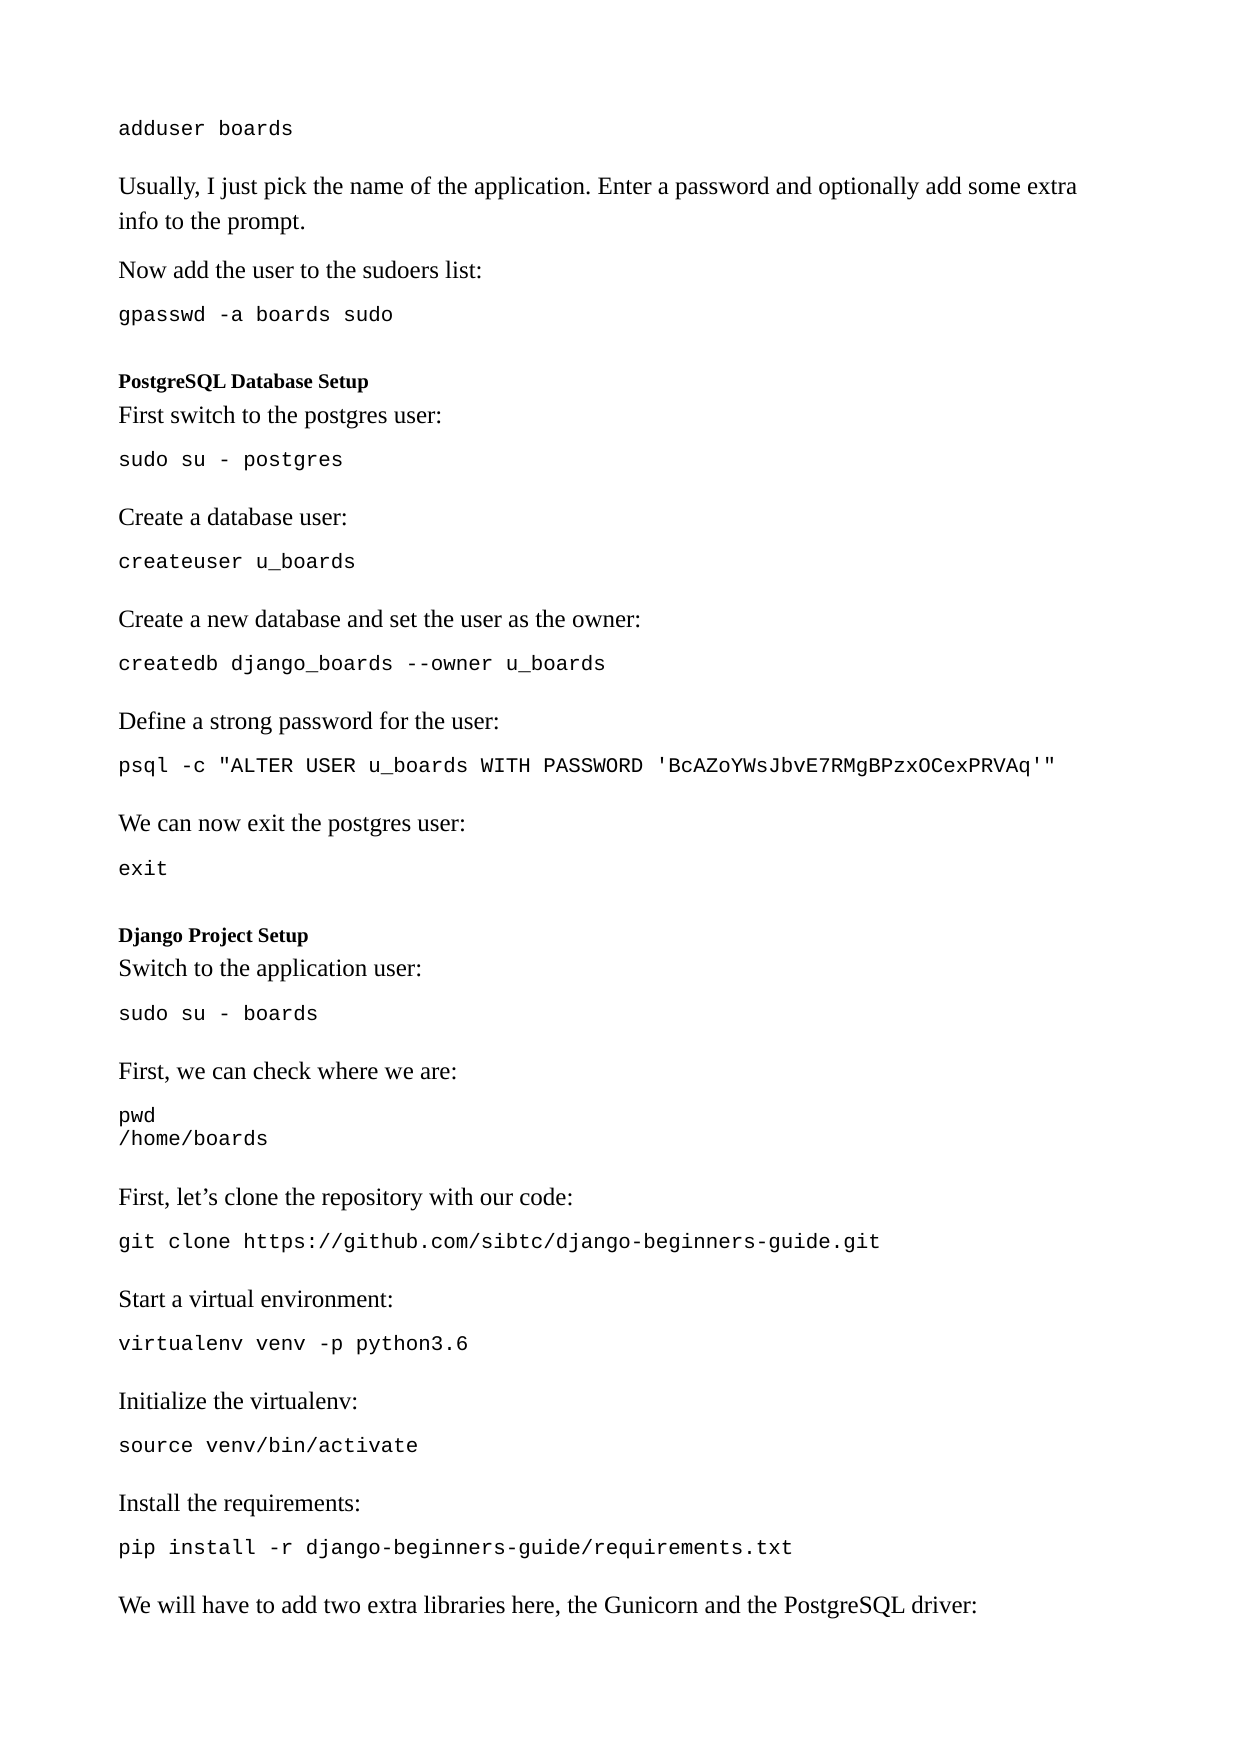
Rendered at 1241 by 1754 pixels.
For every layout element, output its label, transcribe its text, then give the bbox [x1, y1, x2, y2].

text Switch to the application user: [118, 953, 1122, 982]
text psql -c "ALTER USER u_boards WITH PASSWORD 'BcAZoYWsJbvE7RMgBPzxOCexPRVAq'" [118, 755, 1122, 779]
text pip install -r django-beginners-guide/requirements.txt [118, 1537, 1122, 1561]
text Now add the user to the sudoers list: [118, 255, 1122, 283]
text First, we can check where we are: [118, 1056, 1122, 1084]
text /home/boards [118, 1128, 1122, 1152]
subtitle PostgreSQL Database Setup [118, 369, 1122, 393]
text Initialize the virtualenv: [118, 1386, 1122, 1415]
text Start a virtual environment: [118, 1284, 1122, 1312]
text exit [118, 858, 1122, 881]
text Create a new database and set the user as the owner: [118, 604, 1122, 633]
text source venv/bin/activate [118, 1435, 1122, 1459]
text Define a strong password for the user: [118, 706, 1122, 735]
text First switch to the postgres user: [118, 400, 1122, 428]
text pwd [118, 1105, 1122, 1128]
text virtualenv venv -p python3.6 [118, 1333, 1122, 1356]
text We will have to add two extra libraries here, the Gunicorn and the PostgreSQL driver: [118, 1590, 1122, 1619]
text createdb django_boards --owner u_boards [118, 653, 1122, 677]
text First, let’s clone the repository with our code: [118, 1182, 1122, 1210]
text Install the requirements: [118, 1488, 1122, 1517]
text sudo su - postgres [118, 449, 1122, 472]
text sudo su - boards [118, 1003, 1122, 1026]
subtitle Django Project Setup [118, 923, 1122, 947]
text adduser boards [118, 118, 1122, 142]
text gpasswd -a boards sudo [118, 304, 1122, 327]
text createuser u_boards [118, 551, 1122, 575]
text git clone https://github.com/sibtc/django-beginners-guide.git [118, 1231, 1122, 1254]
text Usually, I just pick the name of the application. Enter a password and optionally add some extra info to the prompt. [118, 171, 1122, 234]
text We can now exit the postgres user: [118, 808, 1122, 837]
text Create a database user: [118, 502, 1122, 531]
